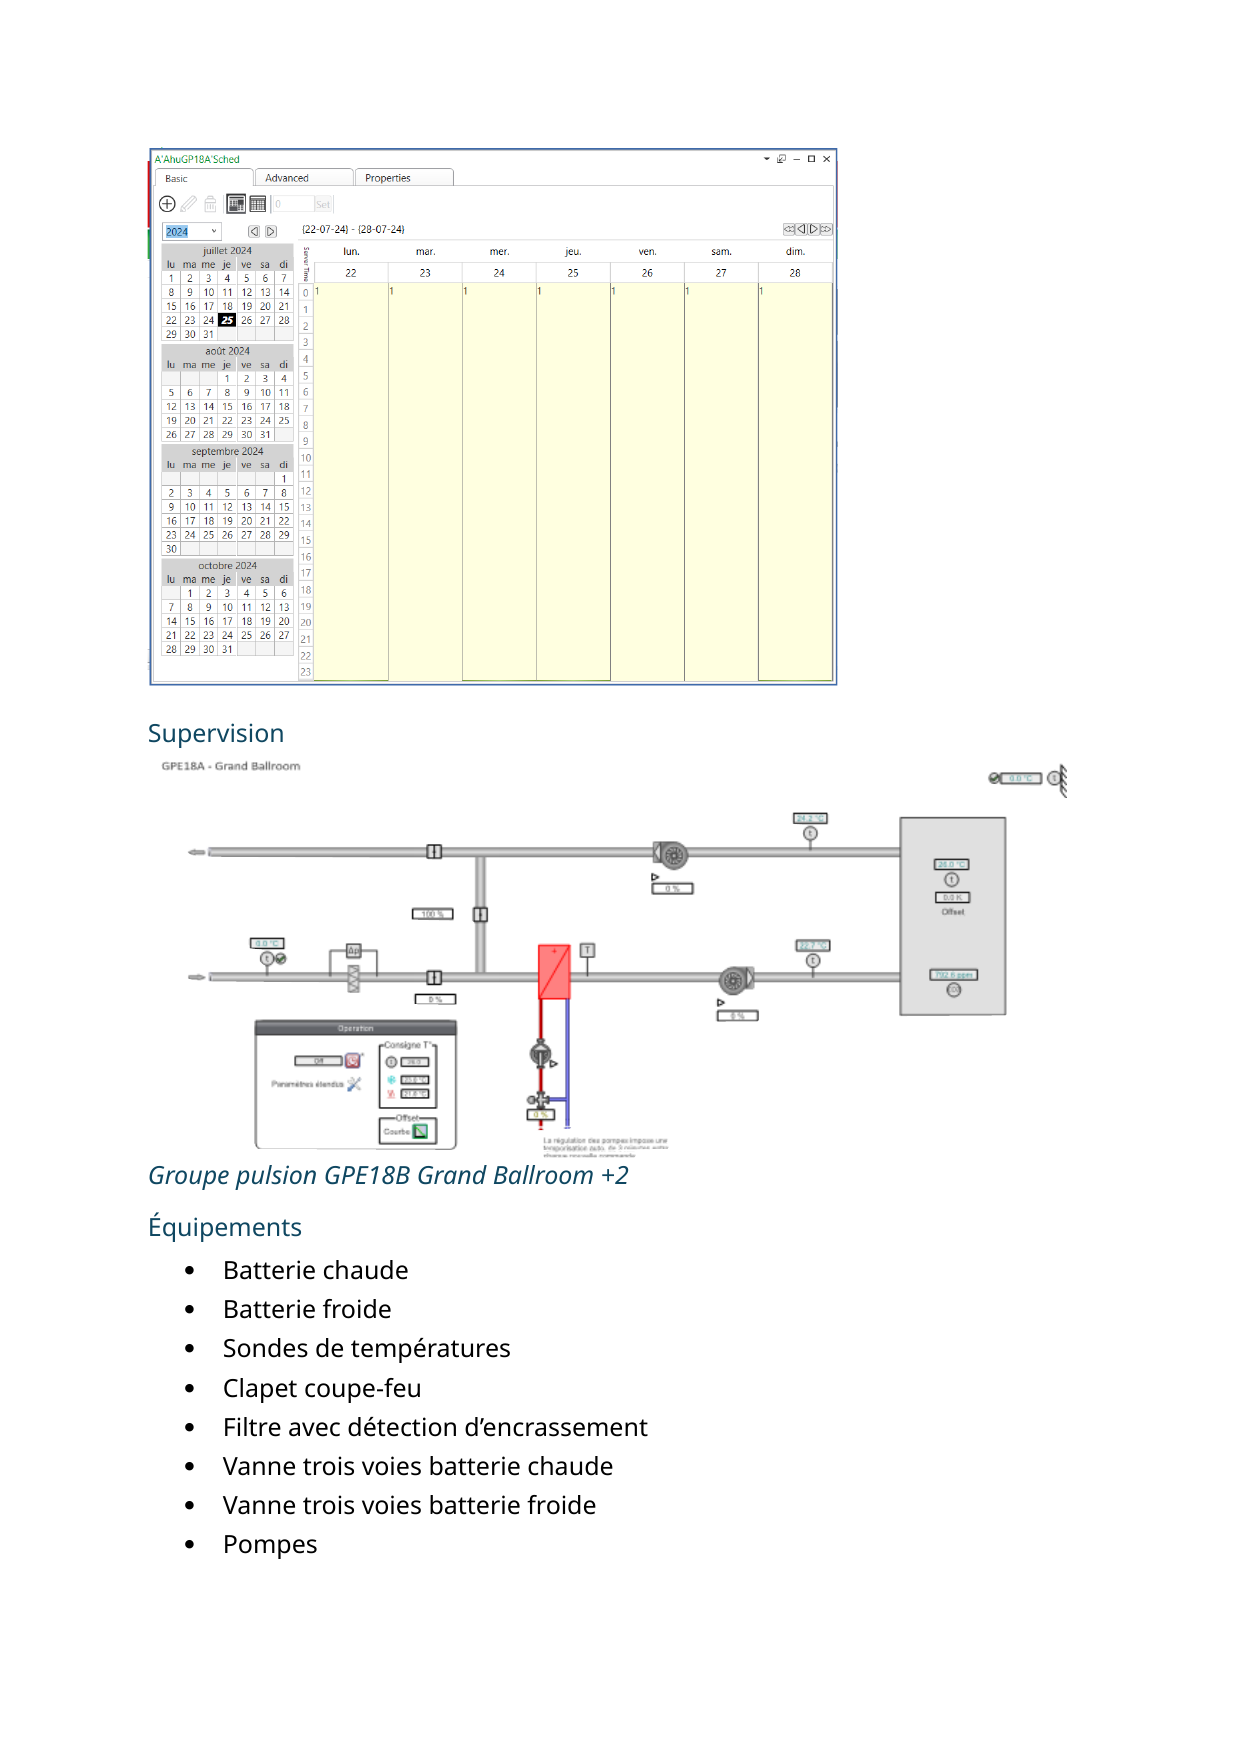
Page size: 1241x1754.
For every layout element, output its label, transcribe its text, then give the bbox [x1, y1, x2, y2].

list Pompes [185, 1527, 1093, 1561]
subtitle Groupe pulsion GPE18B Grand Ballroom +2 [148, 1158, 1093, 1192]
list Batterie chaude [185, 1253, 1093, 1287]
list Filtre avec détection d’encrassement [185, 1409, 1093, 1443]
list Sondes de températures [185, 1331, 1093, 1365]
list Batterie froide [185, 1292, 1093, 1326]
list Vanne trois voies batterie chaude [185, 1448, 1093, 1483]
subtitle Équipements [148, 1209, 1093, 1243]
list Clapet coupe-feu [185, 1370, 1093, 1404]
subtitle Supervision [148, 715, 1093, 749]
list Vanne trois voies batterie froide [185, 1488, 1093, 1522]
